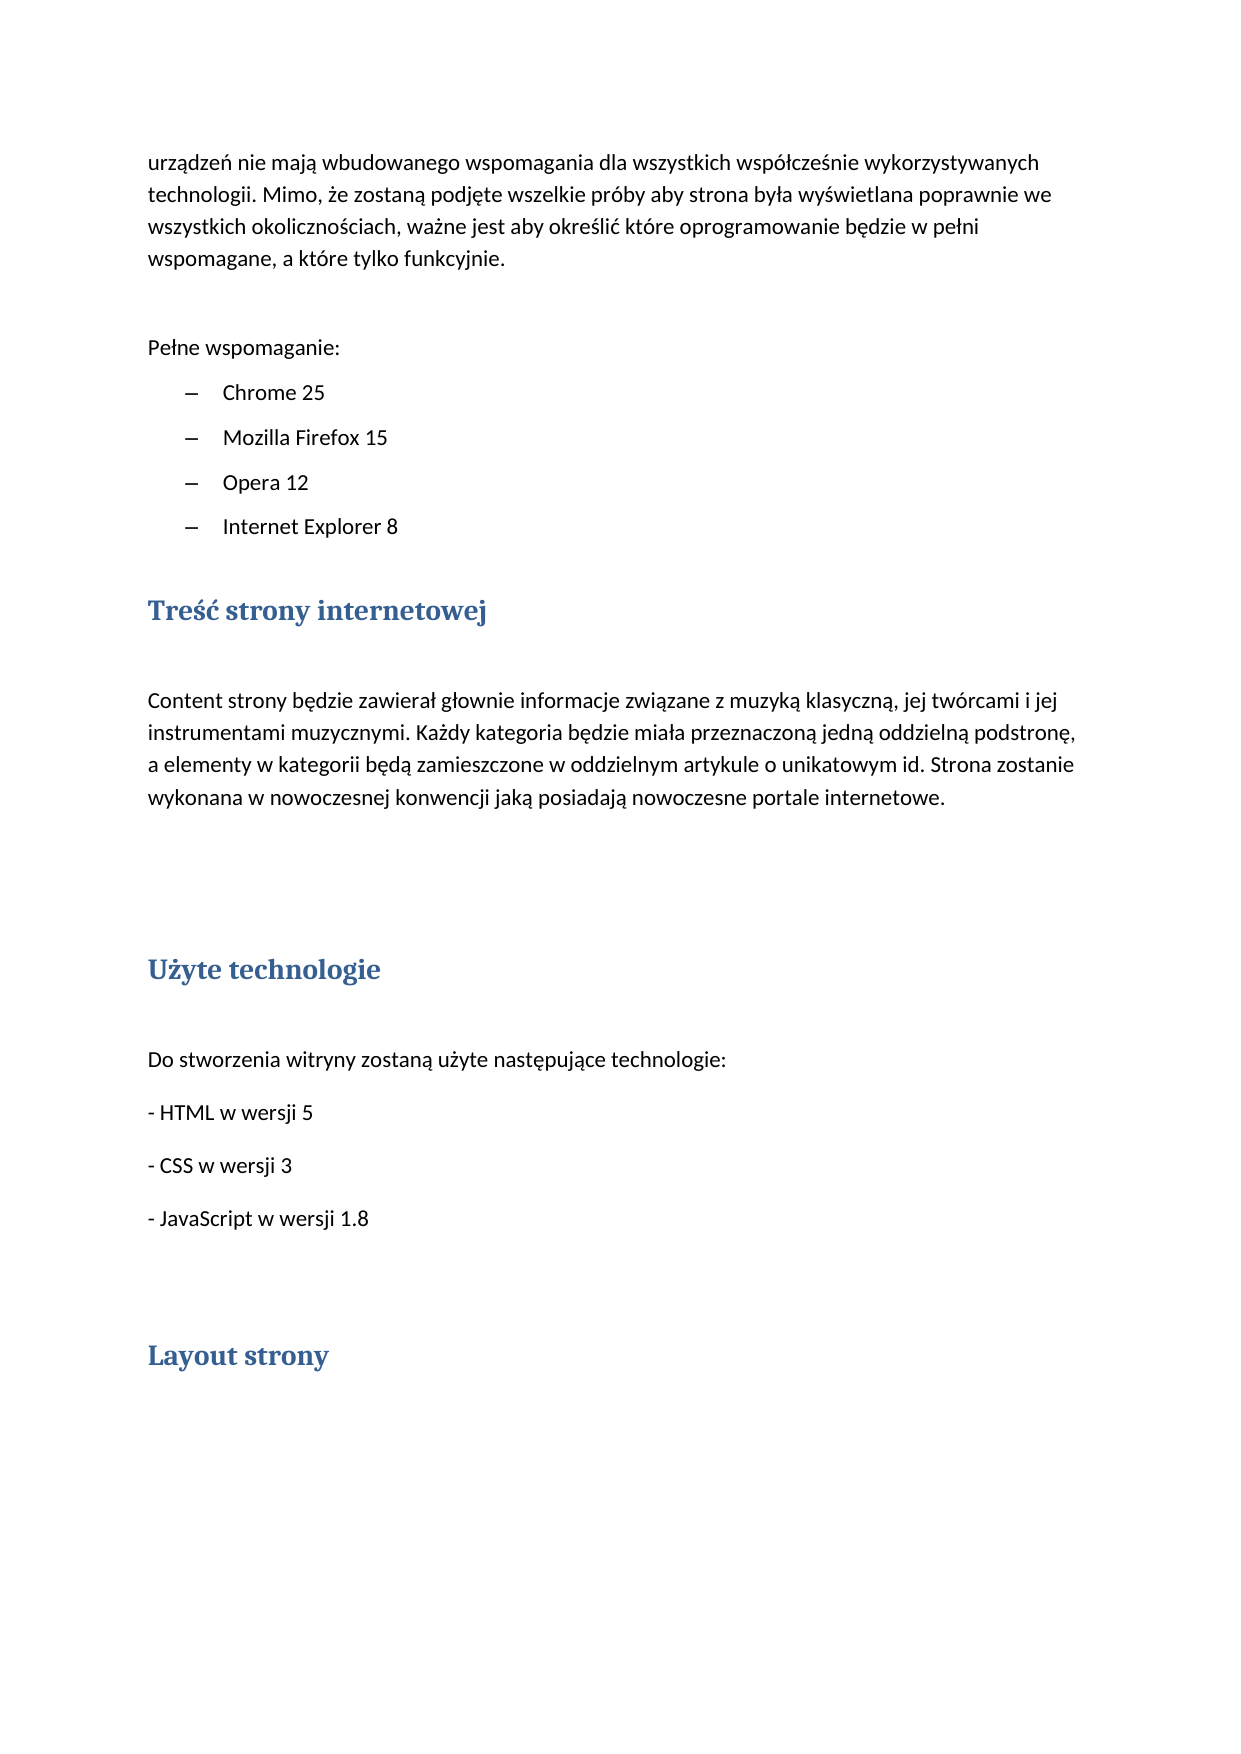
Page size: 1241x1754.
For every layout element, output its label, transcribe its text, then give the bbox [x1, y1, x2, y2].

subtitle Użyte technologie [148, 953, 1093, 987]
list Chrome 25 [185, 378, 1093, 406]
text - CSS w wersji 3 [148, 1151, 1093, 1179]
text Do stworzenia witryny zostaną użyte następujące technologie: [148, 1045, 1093, 1073]
text Content strony będzie zawierał głownie informacje związane z muzyką klasyczną, jej twórcami i jej instrumentami muzycznymi. Każdy kategoria będzie miała przeznaczoną jedną oddzielną podstronę, a elementy w kategorii będą zamieszczone w oddzielnym artykule o unikatowym id. Strona zostanie wykonana w nowoczesnej konwencji jaką posiadają nowoczesne portale internetowe. [148, 686, 1093, 811]
list Internet Explorer 8 [185, 512, 1093, 540]
subtitle Treść strony internetowej [148, 594, 1093, 628]
subtitle Layout strony [148, 1339, 1093, 1373]
text Pełne wspomaganie: [148, 333, 1093, 362]
text urządzeń nie mają wbudowanego wspomagania dla wszystkich współcześnie wykorzystywanych technologii. Mimo, że zostaną podjęte wszelkie próby aby strona była wyświetlana poprawnie we wszystkich okolicznościach, ważne jest aby określić które oprogramowanie będzie w pełni wspomagane, a które tylko funkcyjnie. [148, 148, 1093, 272]
list Mozilla Firefox 15 [185, 423, 1093, 451]
text - JavaScript w wersji 1.8 [148, 1204, 1093, 1232]
list Opera 12 [185, 468, 1093, 496]
text - HTML w wersji 5 [148, 1098, 1093, 1126]
